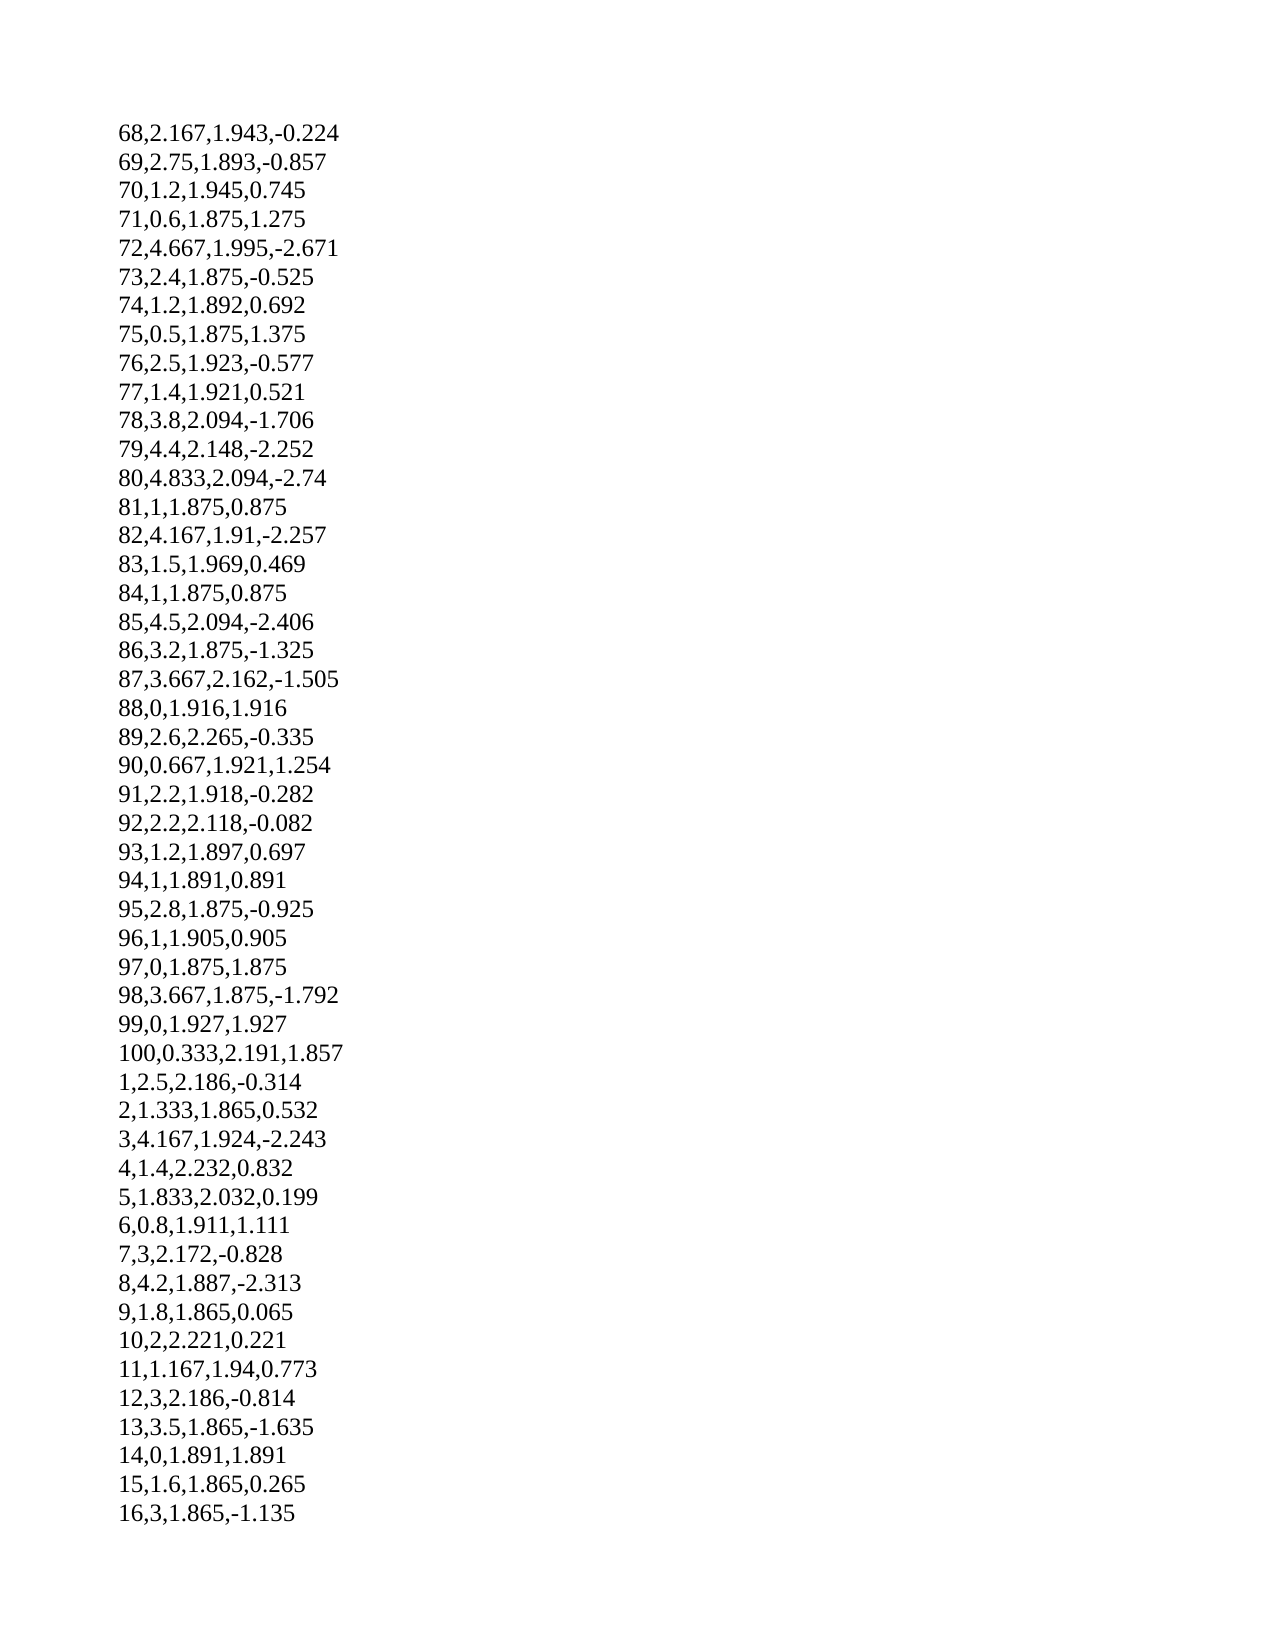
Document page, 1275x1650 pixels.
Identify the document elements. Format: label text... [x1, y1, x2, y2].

text 92,2.2,2.118,-0.082 [118, 808, 1157, 837]
text 94,1,1.891,0.891 [118, 866, 1157, 894]
text 9,1.8,1.865,0.065 [118, 1297, 1157, 1326]
text 14,0,1.891,1.891 [118, 1441, 1157, 1469]
text 71,0.6,1.875,1.275 [118, 204, 1157, 233]
text 77,1.4,1.921,0.521 [118, 377, 1157, 406]
text 69,2.75,1.893,-0.857 [118, 147, 1157, 176]
text 85,4.5,2.094,-2.406 [118, 607, 1157, 636]
text 12,3,2.186,-0.814 [118, 1383, 1157, 1412]
text 2,1.333,1.865,0.532 [118, 1096, 1157, 1124]
text 93,1.2,1.897,0.697 [118, 837, 1157, 866]
text 5,1.833,2.032,0.199 [118, 1182, 1157, 1211]
text 86,3.2,1.875,-1.325 [118, 636, 1157, 664]
text 74,1.2,1.892,0.692 [118, 291, 1157, 319]
text 100,0.333,2.191,1.857 [118, 1038, 1157, 1067]
text 87,3.667,2.162,-1.505 [118, 664, 1157, 693]
text 91,2.2,1.918,-0.282 [118, 779, 1157, 808]
text 88,0,1.916,1.916 [118, 693, 1157, 722]
text 79,4.4,2.148,-2.252 [118, 434, 1157, 463]
text 1,2.5,2.186,-0.314 [118, 1067, 1157, 1096]
text 13,3.5,1.865,-1.635 [118, 1412, 1157, 1441]
text 16,3,1.865,-1.135 [118, 1498, 1157, 1527]
text 70,1.2,1.945,0.745 [118, 176, 1157, 204]
text 4,1.4,2.232,0.832 [118, 1153, 1157, 1182]
text 6,0.8,1.911,1.111 [118, 1211, 1157, 1239]
text 84,1,1.875,0.875 [118, 578, 1157, 607]
text 75,0.5,1.875,1.375 [118, 319, 1157, 348]
text 7,3,2.172,-0.828 [118, 1239, 1157, 1268]
text 89,2.6,2.265,-0.335 [118, 722, 1157, 751]
text 15,1.6,1.865,0.265 [118, 1469, 1157, 1498]
text 81,1,1.875,0.875 [118, 492, 1157, 521]
text 68,2.167,1.943,-0.224 [118, 118, 1157, 147]
text 73,2.4,1.875,-0.525 [118, 262, 1157, 291]
text 82,4.167,1.91,-2.257 [118, 521, 1157, 549]
text 96,1,1.905,0.905 [118, 923, 1157, 952]
text 90,0.667,1.921,1.254 [118, 751, 1157, 779]
text 72,4.667,1.995,-2.671 [118, 233, 1157, 262]
text 3,4.167,1.924,-2.243 [118, 1124, 1157, 1153]
text 97,0,1.875,1.875 [118, 952, 1157, 981]
text 99,0,1.927,1.927 [118, 1009, 1157, 1038]
text 11,1.167,1.94,0.773 [118, 1354, 1157, 1383]
text 80,4.833,2.094,-2.74 [118, 463, 1157, 492]
text 95,2.8,1.875,-0.925 [118, 894, 1157, 923]
text 76,2.5,1.923,-0.577 [118, 348, 1157, 377]
text 78,3.8,2.094,-1.706 [118, 406, 1157, 434]
text 98,3.667,1.875,-1.792 [118, 981, 1157, 1009]
text 10,2,2.221,0.221 [118, 1326, 1157, 1354]
text 8,4.2,1.887,-2.313 [118, 1268, 1157, 1297]
text 83,1.5,1.969,0.469 [118, 549, 1157, 578]
